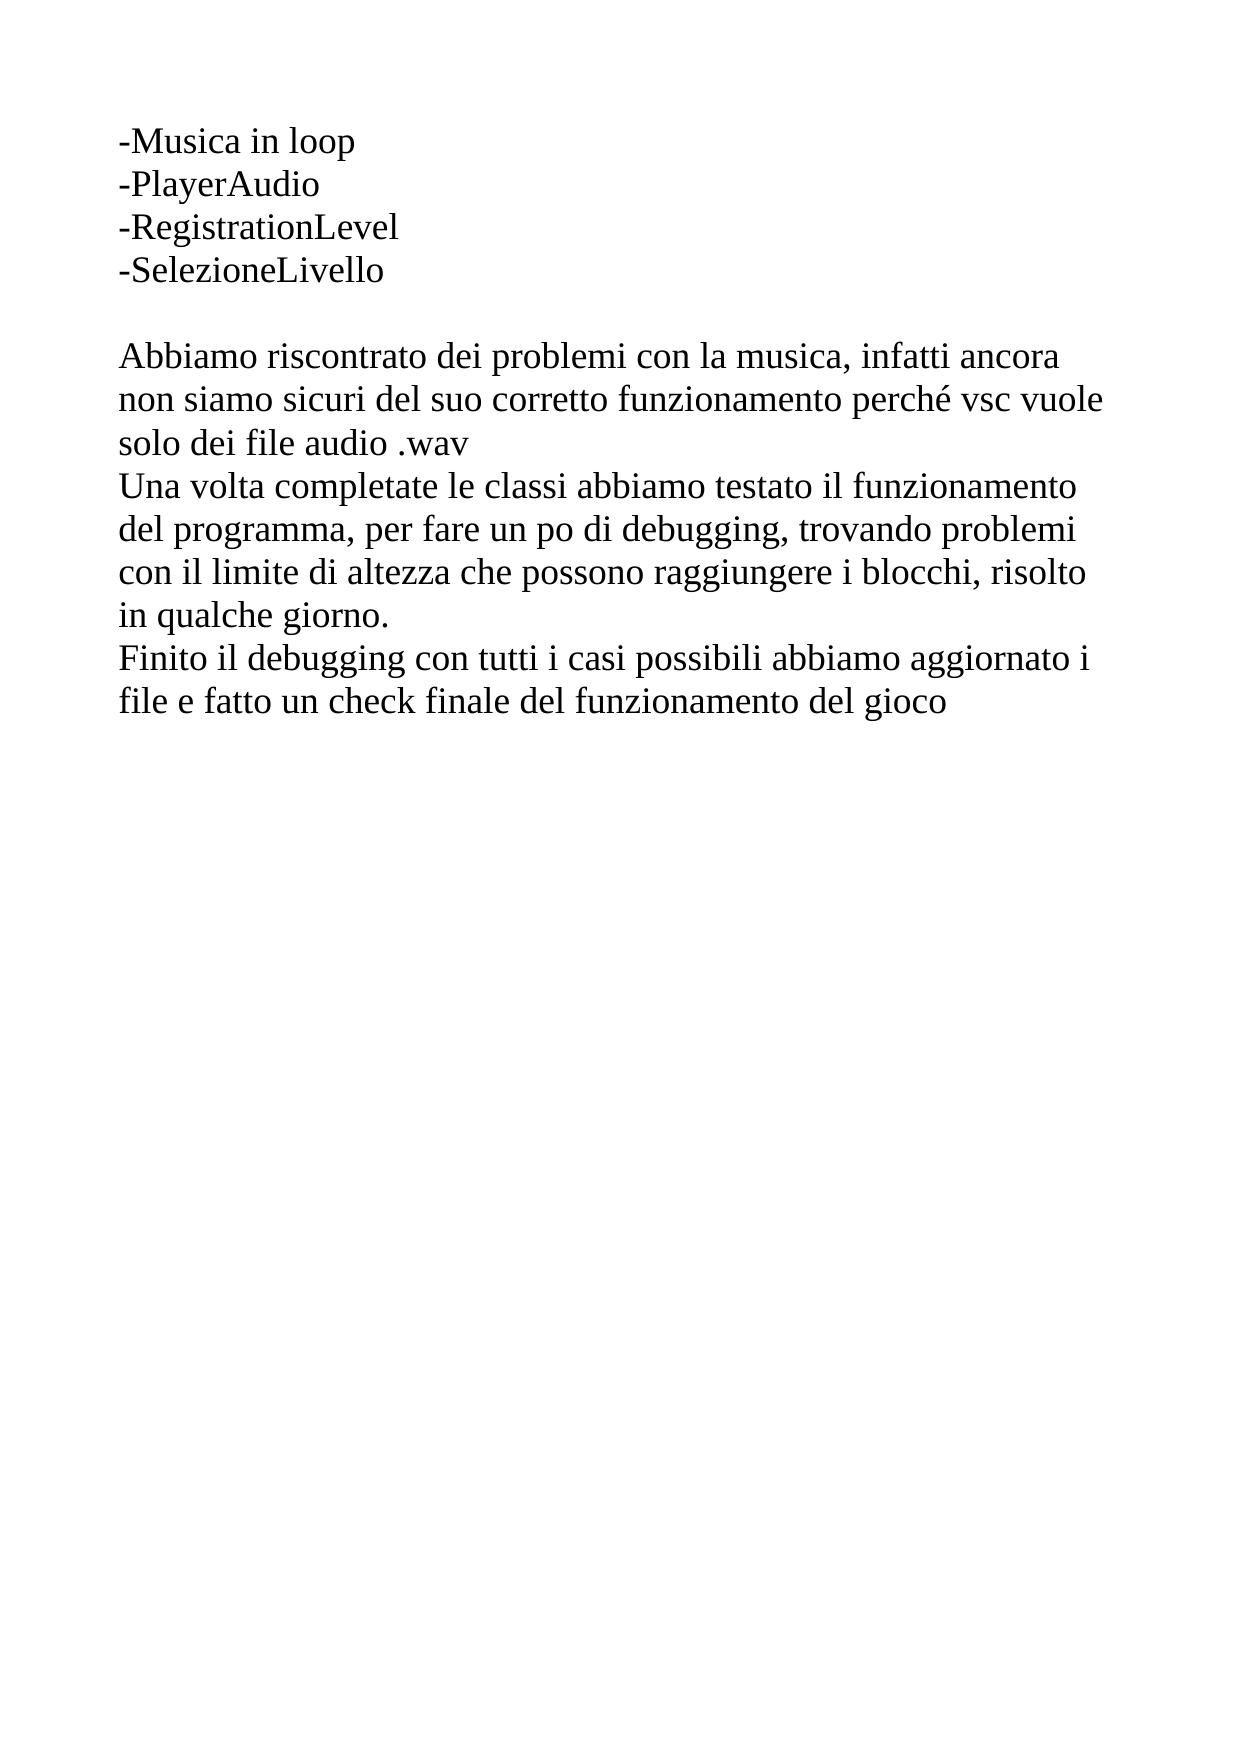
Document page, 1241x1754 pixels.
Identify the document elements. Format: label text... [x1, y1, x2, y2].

text Finito il debugging con tutti i casi possibili abbiamo aggiornato i file e fatto un check finale del funzionamento del gioco [118, 636, 1122, 722]
text -Musica in loop [118, 118, 1122, 161]
text Abbiamo riscontrato dei problemi con la musica, infatti ancora non siamo sicuri del suo corretto funzionamento perché vsc vuole solo dei file audio .wav [118, 334, 1122, 463]
text -RegistrationLevel [118, 204, 1122, 247]
text Una volta completate le classi abbiamo testato il funzionamento del programma, per fare un po di debugging, trovando problemi con il limite di altezza che possono raggiungere i blocchi, risolto in qualche giorno. [118, 463, 1122, 636]
text -PlayerAudio [118, 161, 1122, 204]
text -SelezioneLivello [118, 247, 1122, 291]
